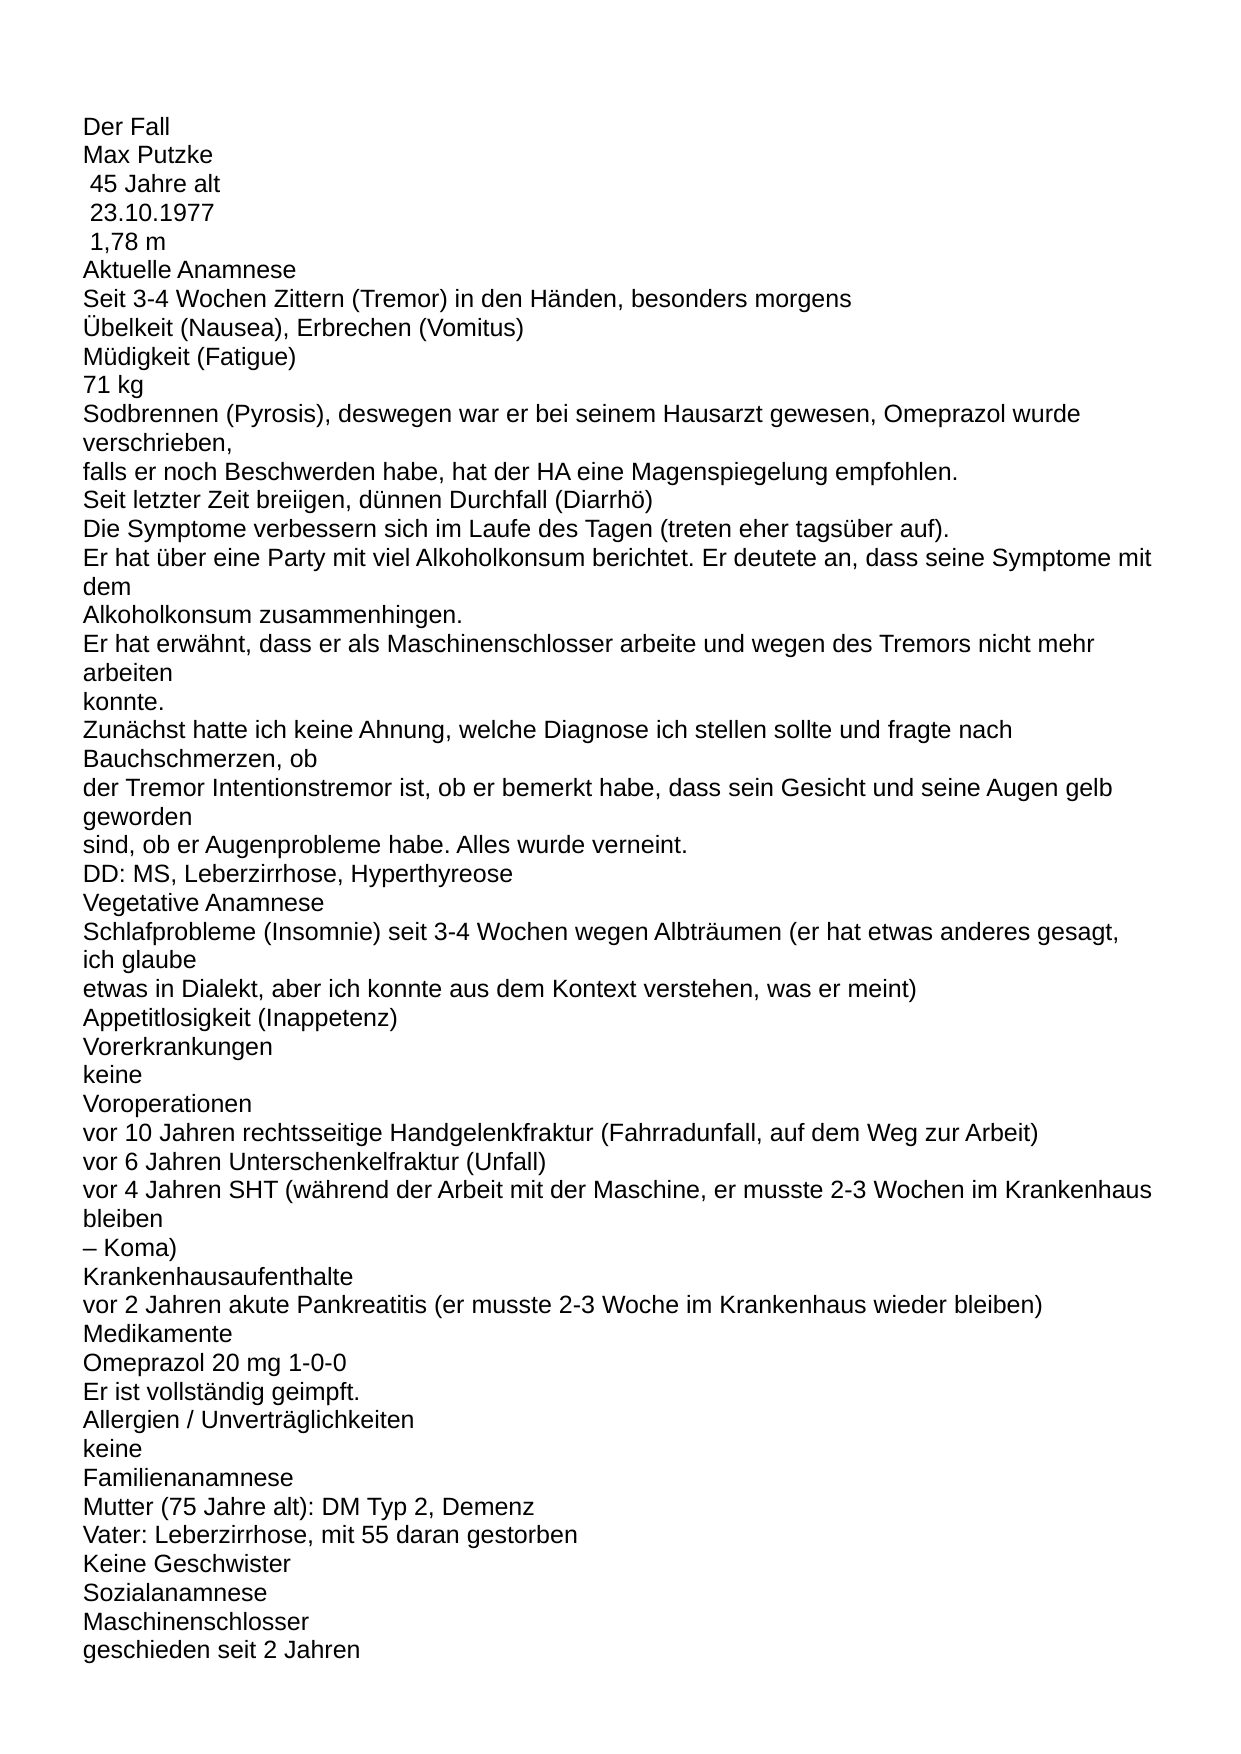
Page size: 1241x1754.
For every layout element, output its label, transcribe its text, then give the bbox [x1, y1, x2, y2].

text Sodbrennen (Pyrosis), deswegen war er bei seinem Hausarzt gewesen, Omeprazol wurde verschrieben, [83, 399, 1157, 456]
text Er hat über eine Party mit viel Alkoholkonsum berichtet. Er deutete an, dass seine Symptome mit dem [83, 543, 1157, 600]
text Max Putzke [83, 140, 1157, 169]
text vor 10 Jahren rechtsseitige Handgelenkfraktur (Fahrradunfall, auf dem Weg zur Arbeit) [83, 1118, 1157, 1146]
text etwas in Dialekt, aber ich konnte aus dem Kontext verstehen, was er meint) [83, 974, 1157, 1003]
text Der Fall [83, 111, 1157, 140]
text Die Symptome verbessern sich im Laufe des Tagen (treten eher tagsüber auf). [83, 514, 1157, 543]
text sind, ob er Augenprobleme habe. Alles wurde verneint. [83, 830, 1157, 859]
text Omeprazol 20 mg 1-0-0 [83, 1348, 1157, 1376]
text Allergien / Unverträglichkeiten [83, 1405, 1157, 1434]
text DD: MS, Leberzirrhose, Hyperthyreose [83, 859, 1157, 888]
text Vorerkrankungen [83, 1031, 1157, 1060]
text Zunächst hatte ich keine Ahnung, welche Diagnose ich stellen sollte und fragte nach Bauchschmerzen, ob [83, 715, 1157, 773]
text Müdigkeit (Fatigue) [83, 341, 1157, 370]
text Er hat erwähnt, dass er als Maschinenschlosser arbeite und wegen des Tremors nicht mehr arbeiten [83, 629, 1157, 686]
text keine [83, 1060, 1157, 1089]
text 1,78 m [83, 226, 1157, 255]
text konnte. [83, 686, 1157, 715]
text Familienanamnese [83, 1463, 1157, 1491]
text Keine Geschwister [83, 1549, 1157, 1578]
text Vegetative Anamnese [83, 888, 1157, 916]
text Sozialanamnese [83, 1578, 1157, 1606]
text falls er noch Beschwerden habe, hat der HA eine Magenspiegelung empfohlen. [83, 456, 1157, 485]
text Seit letzter Zeit breiigen, dünnen Durchfall (Diarrhö) [83, 485, 1157, 514]
text Mutter (75 Jahre alt): DM Typ 2, Demenz [83, 1491, 1157, 1520]
text Alkoholkonsum zusammenhingen. [83, 600, 1157, 629]
text 23.10.1977 [83, 198, 1157, 226]
text Appetitlosigkeit (Inappetenz) [83, 1003, 1157, 1031]
text Krankenhausaufenthalte [83, 1261, 1157, 1290]
text vor 2 Jahren akute Pankreatitis (er musste 2-3 Woche im Krankenhaus wieder bleiben) [83, 1290, 1157, 1319]
text geschieden seit 2 Jahren [83, 1635, 1157, 1664]
text Maschinenschlosser [83, 1606, 1157, 1635]
text Er ist vollständig geimpft. [83, 1376, 1157, 1405]
text Vater: Leberzirrhose, mit 55 daran gestorben [83, 1520, 1157, 1549]
text Seit 3-4 Wochen Zittern (Tremor) in den Händen, besonders morgens [83, 284, 1157, 313]
text Übelkeit (Nausea), Erbrechen (Vomitus) [83, 313, 1157, 341]
text Voroperationen [83, 1089, 1157, 1118]
text vor 6 Jahren Unterschenkelfraktur (Unfall) [83, 1146, 1157, 1175]
text Aktuelle Anamnese [83, 255, 1157, 284]
text vor 4 Jahren SHT (während der Arbeit mit der Maschine, er musste 2-3 Wochen im Krankenhaus bleiben [83, 1175, 1157, 1233]
text Medikamente [83, 1319, 1157, 1348]
text 71 kg [83, 370, 1157, 399]
text – Koma) [83, 1233, 1157, 1261]
text der Tremor Intentionstremor ist, ob er bemerkt habe, dass sein Gesicht und seine Augen gelb geworden [83, 773, 1157, 830]
text keine [83, 1434, 1157, 1463]
text Schlafprobleme (Insomnie) seit 3-4 Wochen wegen Albträumen (er hat etwas anderes gesagt, ich glaube [83, 916, 1157, 974]
text 45 Jahre alt [83, 169, 1157, 198]
